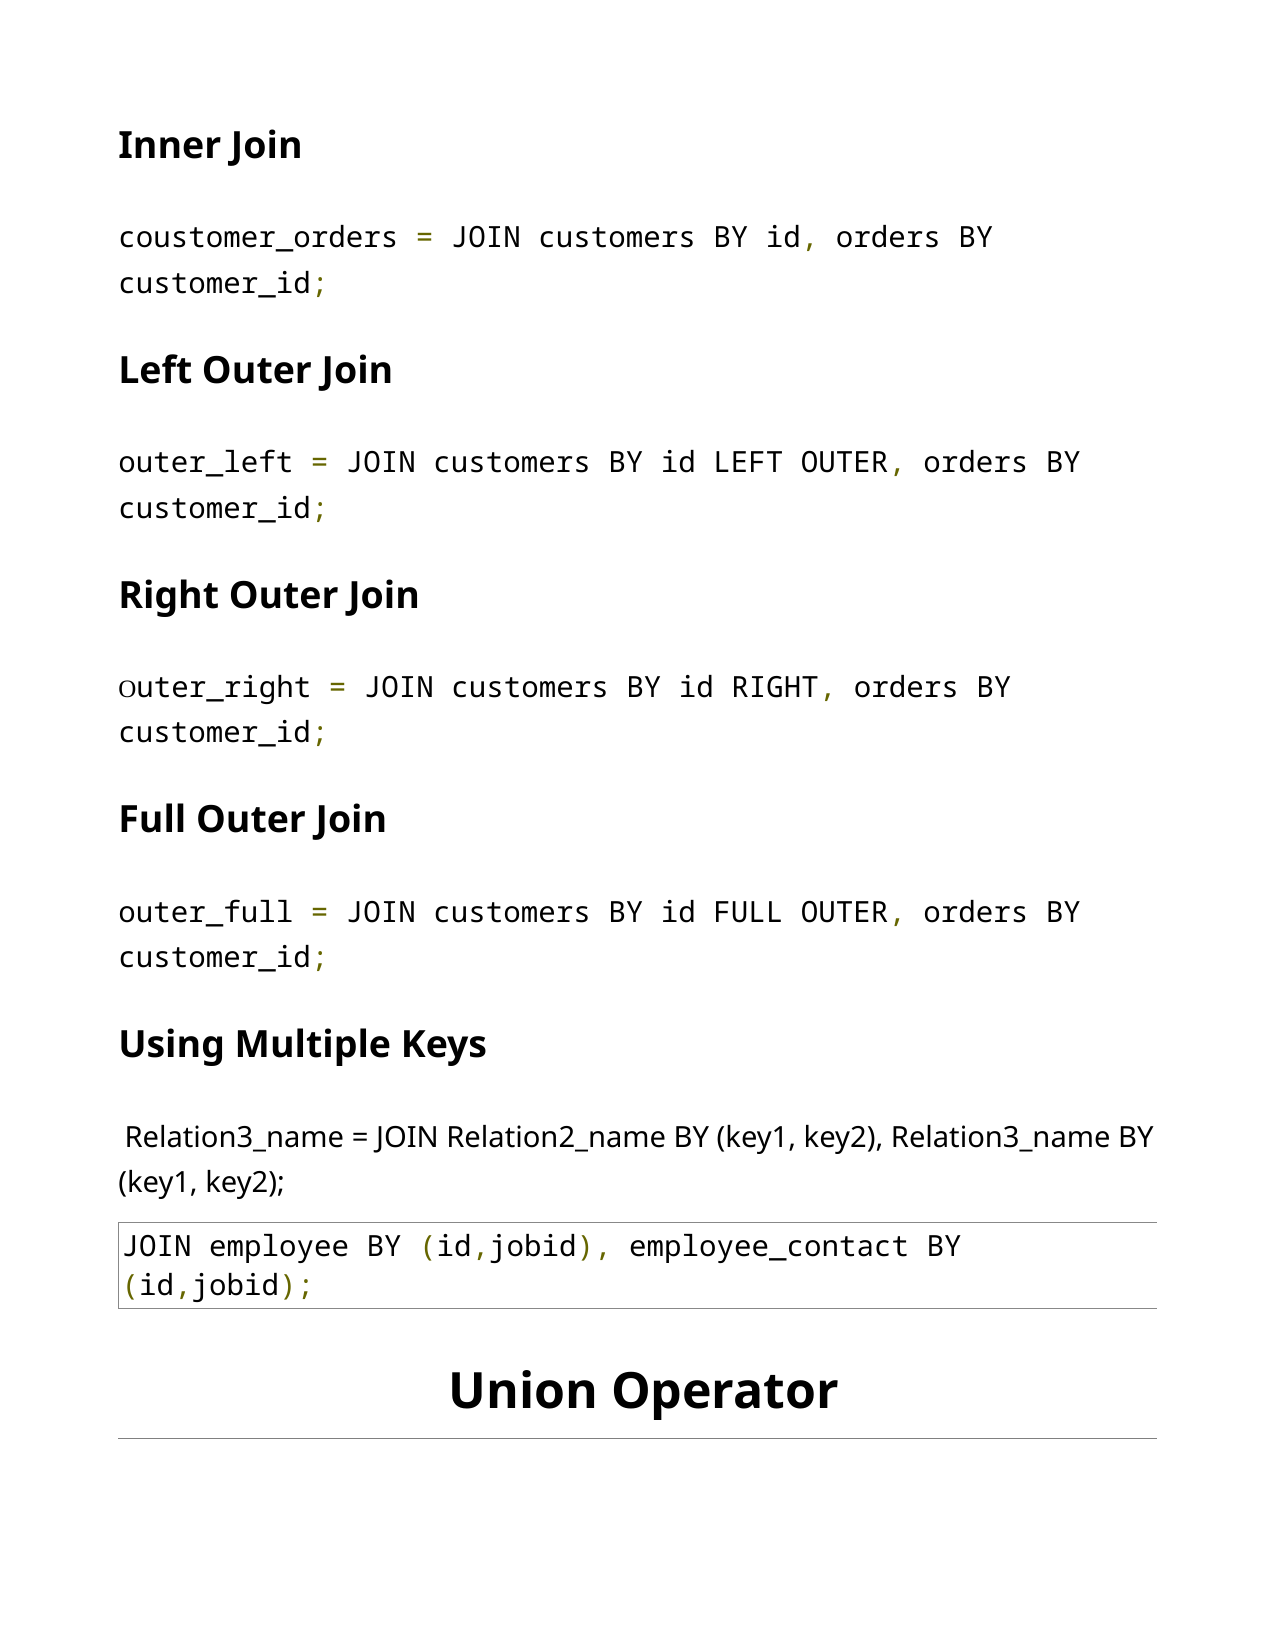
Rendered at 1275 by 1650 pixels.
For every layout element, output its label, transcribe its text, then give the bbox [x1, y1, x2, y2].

text Relation3_name = JOIN Relation2_name BY (key1, key2), Relation3_name BY (key1, key2); [118, 1081, 1157, 1201]
subtitle Right Outer Join [118, 568, 1157, 619]
subtitle Union Operator [118, 1355, 1157, 1423]
subtitle Inner Join [118, 118, 1157, 169]
text outer_left = JOIN customers BY id LEFT OUTER, orders BY customer_id; [118, 407, 1157, 527]
subtitle Using Multiple Keys [118, 1018, 1157, 1069]
subtitle Left Outer Join [118, 343, 1157, 394]
text JOIN employee BY (id,jobid), employee_contact BY (id,jobid); [119, 1223, 1157, 1308]
text coustomer_orders = JOIN customers BY id, orders BY customer_id; [118, 182, 1157, 302]
subtitle Full Outer Join [118, 793, 1157, 844]
text Outer_right = JOIN customers BY id RIGHT, orders BY customer_id; [118, 631, 1157, 751]
text outer_full = JOIN customers BY id FULL OUTER, orders BY customer_id; [118, 856, 1157, 976]
